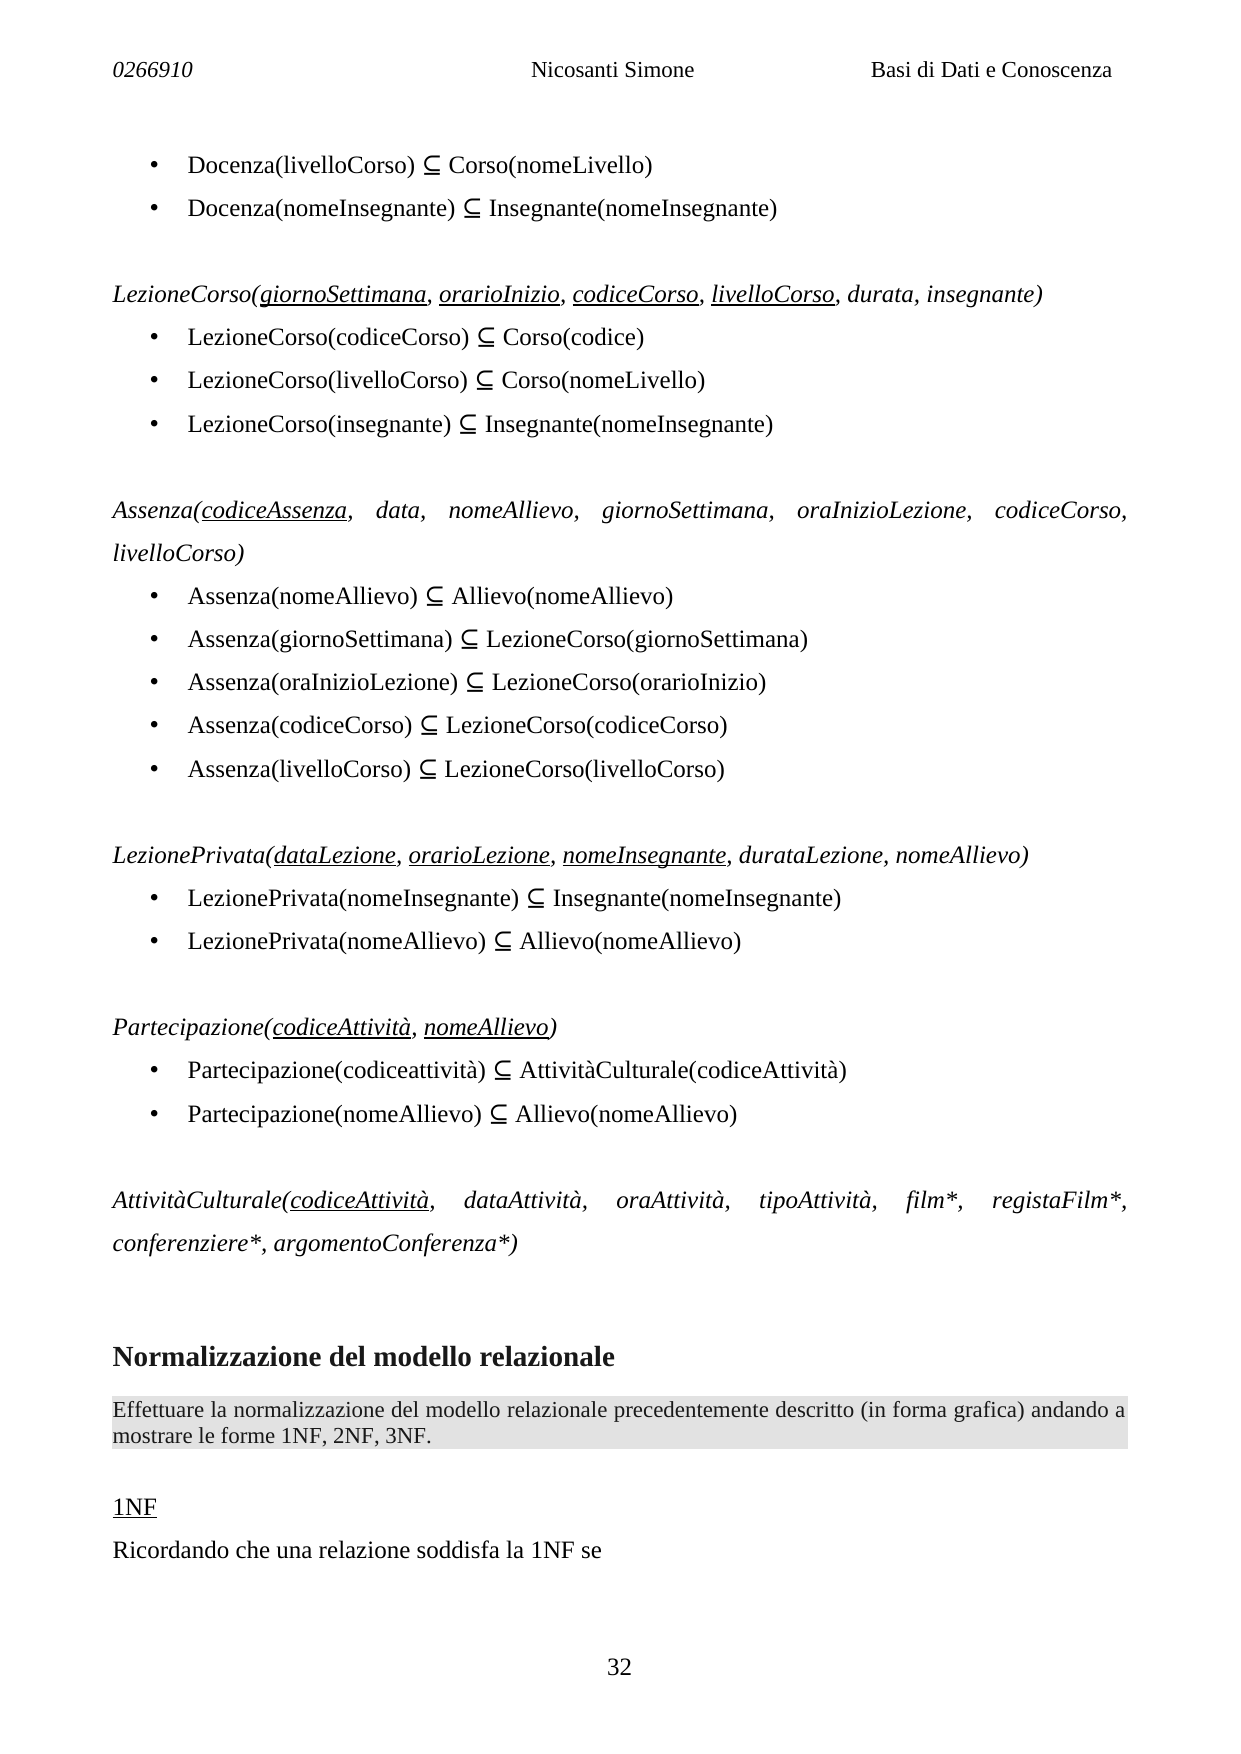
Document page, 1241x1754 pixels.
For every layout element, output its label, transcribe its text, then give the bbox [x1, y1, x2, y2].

list Assenza(livelloCorso) ⊆ LezioneCorso(livelloCorso) [150, 754, 1128, 782]
list LezionePrivata(nomeInsegnante) ⊆ Insegnante(nomeInsegnante) [150, 883, 1128, 912]
list Assenza(oraInizioLezione) ⊆ LezioneCorso(orarioInizio) [150, 667, 1128, 696]
text Effettuare la normalizzazione del modello relazionale precedentemente descritto (in forma grafica) andando a mostrare le forme 1NF, 2NF, 3NF. [112, 1396, 1128, 1449]
list Assenza(nomeAllievo) ⊆ Allievo(nomeAllievo) [150, 581, 1128, 610]
list LezioneCorso(codiceCorso) ⊆ Corso(codice) [150, 322, 1128, 351]
list Docenza(livelloCorso) ⊆ Corso(nomeLivello) [150, 150, 1128, 179]
list Assenza(giornoSettimana) ⊆ LezioneCorso(giornoSettimana) [150, 624, 1128, 653]
text Ricordando che una relazione soddisfa la 1NF se [112, 1535, 1128, 1564]
text 1NF [112, 1492, 1128, 1521]
list LezioneCorso(insegnante) ⊆ Insegnante(nomeInsegnante) [150, 409, 1128, 437]
list Partecipazione(nomeAllievo) ⊆ Allievo(nomeAllievo) [150, 1099, 1128, 1127]
text Partecipazione(codiceAttività, nomeAllievo) [112, 1012, 1128, 1041]
list Docenza(nomeInsegnante) ⊆ Insegnante(nomeInsegnante) [150, 193, 1128, 222]
text LezionePrivata(dataLezione, orarioLezione, nomeInsegnante, durataLezione, nomeAllievo) [112, 840, 1128, 869]
list LezioneCorso(livelloCorso) ⊆ Corso(nomeLivello) [150, 366, 1128, 394]
list LezionePrivata(nomeAllievo) ⊆ Allievo(nomeAllievo) [150, 926, 1128, 955]
subtitle Normalizzazione del modello relazionale [112, 1339, 1128, 1373]
text Assenza(codiceAssenza, data, nomeAllievo, giornoSettimana, oraInizioLezione, codiceCorso, livelloCorso) [112, 495, 1128, 567]
list Partecipazione(codiceattività) ⊆ AttivitàCulturale(codiceAttività) [150, 1056, 1128, 1084]
text AttivitàCulturale(codiceAttività, dataAttività, oraAttività, tipoAttività, film*, registaFilm*, conferenziere*, argomentoConferenza*) [112, 1185, 1128, 1257]
list Assenza(codiceCorso) ⊆ LezioneCorso(codiceCorso) [150, 711, 1128, 739]
text LezioneCorso(giornoSettimana, orarioInizio, codiceCorso, livelloCorso, durata, insegnante) [112, 279, 1128, 308]
